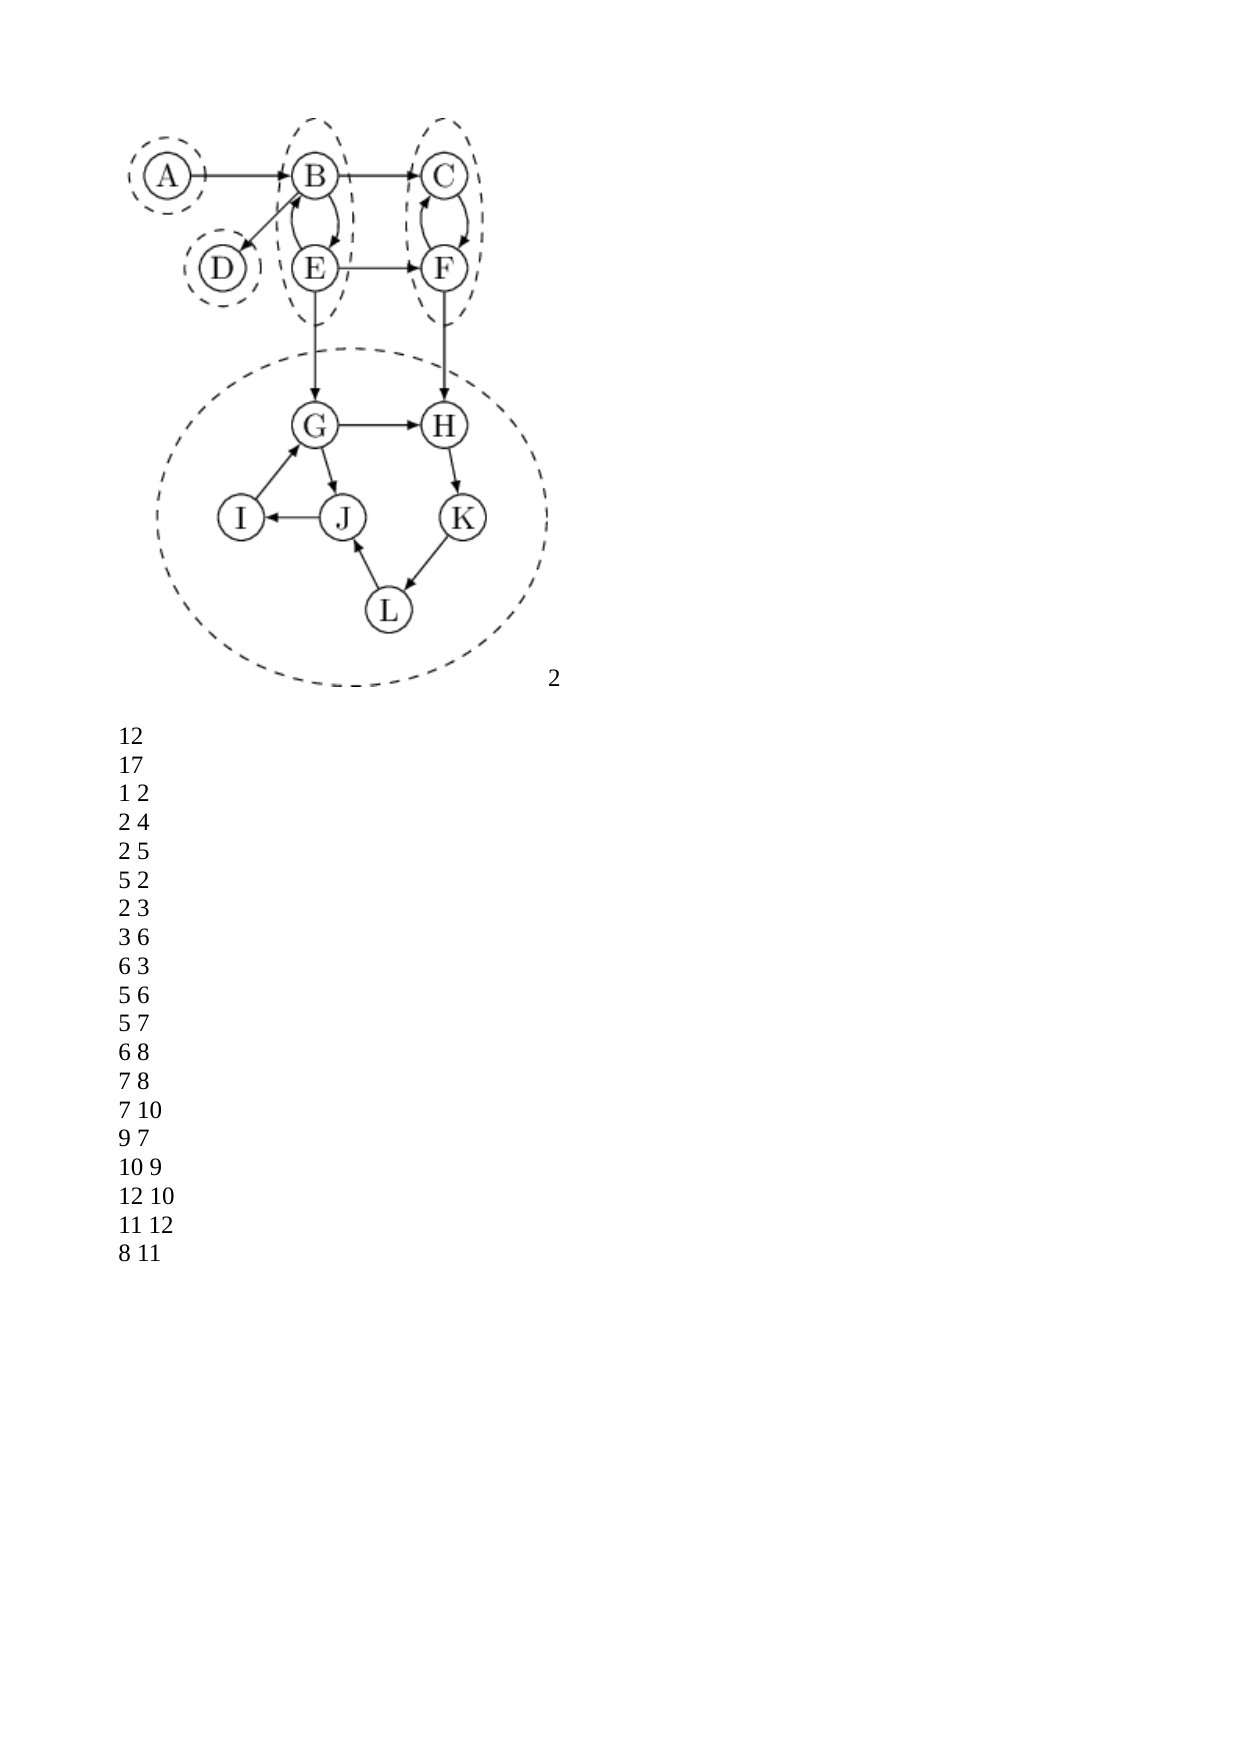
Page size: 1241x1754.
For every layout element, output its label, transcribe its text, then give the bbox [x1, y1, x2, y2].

text 10 9 [118, 1152, 1122, 1181]
text 17 [118, 750, 1122, 778]
text 1 2 [118, 778, 1122, 807]
text 7 8 [118, 1066, 1122, 1095]
text 6 8 [118, 1037, 1122, 1066]
text 3 6 [118, 922, 1122, 951]
text 7 10 [118, 1095, 1122, 1123]
text 2 3 [118, 893, 1122, 922]
text 8 11 [118, 1238, 1122, 1267]
text 5 2 [118, 865, 1122, 893]
text 5 7 [118, 1008, 1122, 1037]
text 12 10 [118, 1181, 1122, 1210]
picture [118, 118, 548, 687]
text 6 3 [118, 951, 1122, 980]
text 12 [118, 721, 1122, 750]
text 5 6 [118, 980, 1122, 1008]
text 2 5 [118, 836, 1122, 865]
text 11 12 [118, 1210, 1122, 1238]
text 2 [118, 118, 1122, 692]
text 9 7 [118, 1123, 1122, 1152]
text 2 4 [118, 807, 1122, 836]
